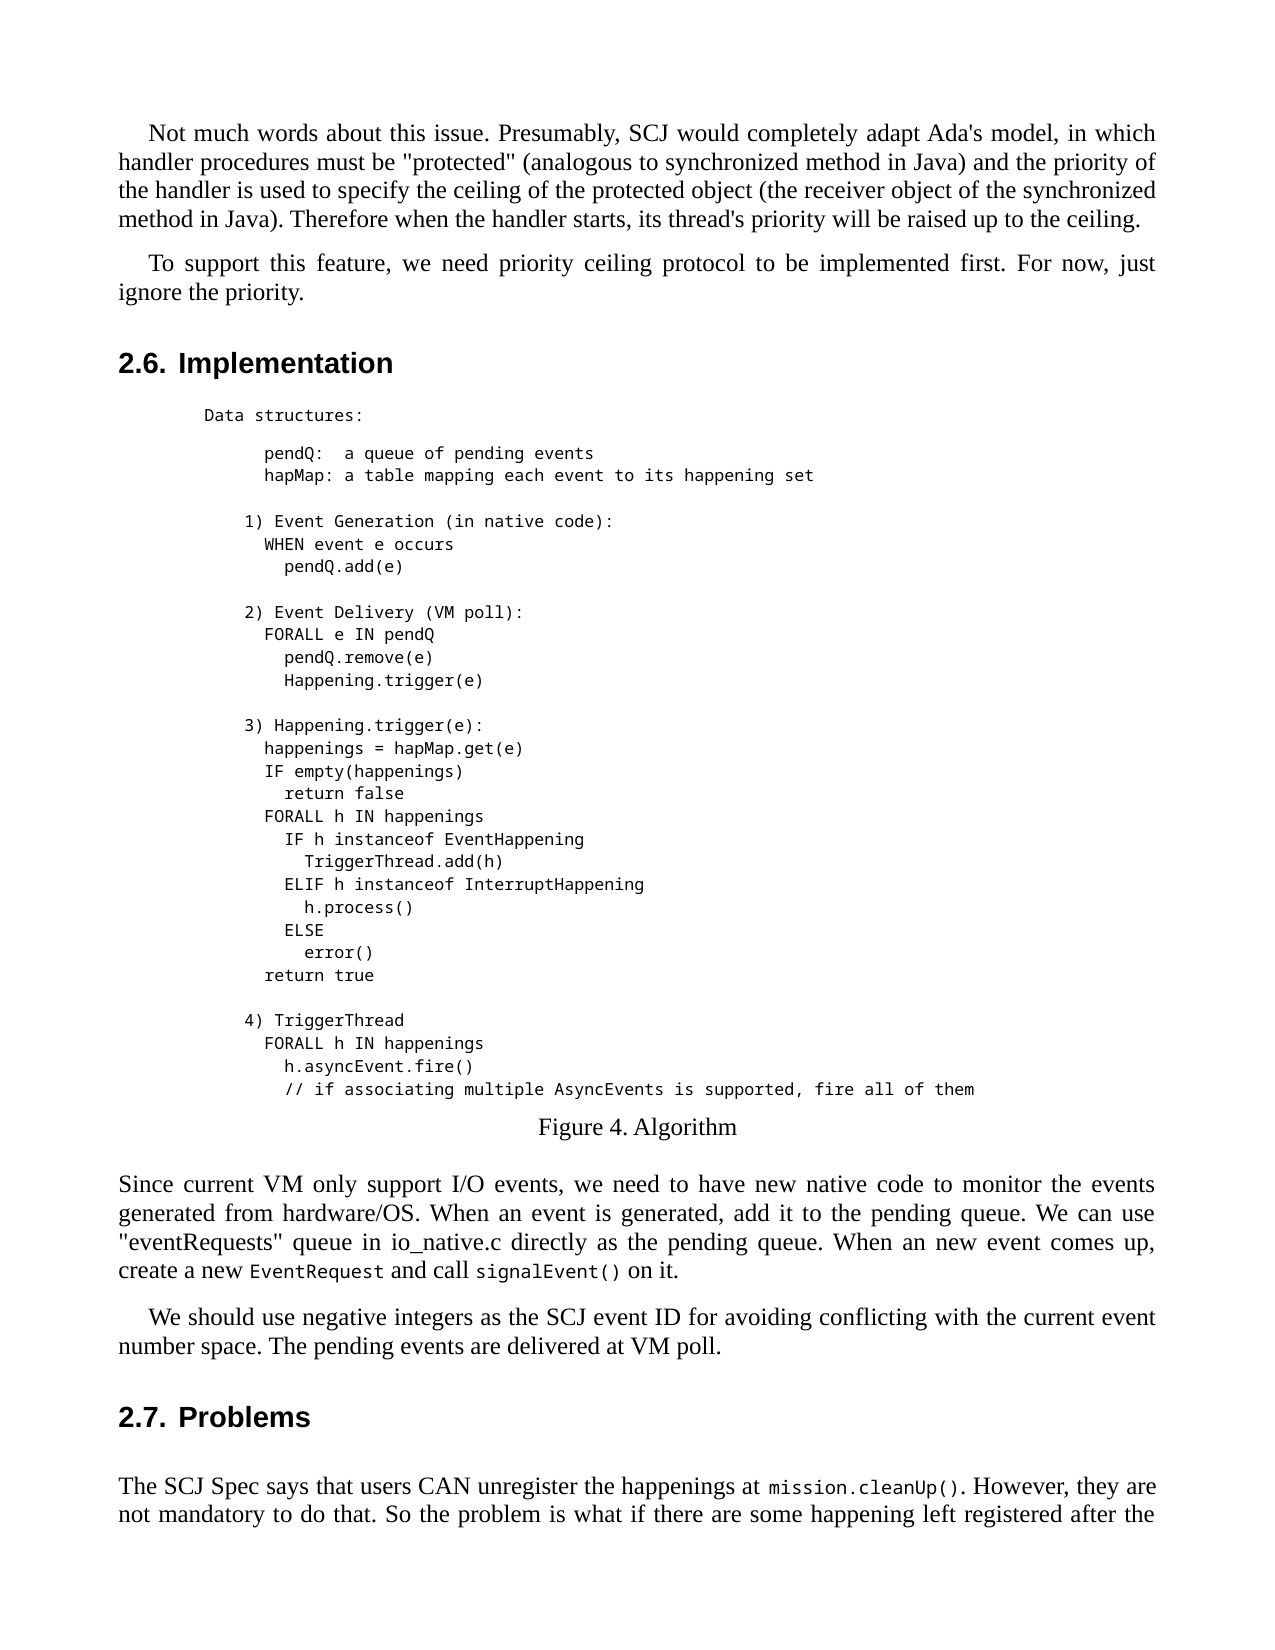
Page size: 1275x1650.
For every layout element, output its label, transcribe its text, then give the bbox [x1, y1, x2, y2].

text return true [204, 963, 1071, 986]
text WHEN event e occurs [204, 532, 1071, 555]
subtitle Problems [118, 1400, 1157, 1433]
text Figure 4. Algorithm [118, 392, 1157, 1140]
text hapMap: a table mapping each event to its happening set [204, 464, 1071, 487]
text h.process() [204, 895, 1071, 918]
text ELIF h instanceof InterruptHappening [204, 873, 1071, 895]
text happenings = hapMap.get(e) [204, 736, 1071, 759]
text IF h instanceof EventHappening [204, 827, 1071, 850]
text ELSE [204, 918, 1071, 941]
text To support this feature, we need priority ceiling protocol to be implemented first. For now, just ignore the priority. [118, 248, 1157, 306]
text FORALL h IN happenings [204, 804, 1071, 827]
text pendQ.remove(e) [204, 646, 1071, 668]
text Not much words about this issue. Presumably, SCJ would completely adapt Ada's model, in which handler procedures must be "protected" (analogous to synchronized method in Java) and the priority of the handler is used to specify the ceiling of the protected object (the receiver object of the synchronized method in Java). Therefore when the handler starts, its thread's priority will be raised up to the ceiling. [118, 118, 1157, 233]
text error() [204, 941, 1071, 963]
subtitle Implementation [118, 346, 1157, 379]
text pendQ.add(e) [204, 555, 1071, 577]
text FORALL h IN happenings [204, 1032, 1071, 1054]
text // if associating multiple AsyncEvents is supported, fire all of them [204, 1077, 1071, 1100]
text h.asyncEvent.fire() [204, 1054, 1071, 1077]
text IF empty(happenings) [204, 759, 1071, 782]
text Since current VM only support I/O events, we need to have new native code to monitor the events generated from hardware/OS. When an event is generated, add it to the pending queue. We can use "eventRequests" queue in io_native.c directly as the pending queue. When an new event comes up, create a new EventRequest and call signalEvent() on it. [118, 1169, 1157, 1284]
text 1) Event Generation (in native code): [204, 509, 1071, 532]
text The SCJ Spec says that users CAN unregister the happenings at mission.cleanUp(). However, they are not mandatory to do that. So the problem is what if there are some happening left registered after the [118, 1471, 1157, 1528]
text Data structures: [204, 403, 1071, 426]
text Happening.trigger(e) [204, 668, 1071, 691]
text TriggerThread.add(h) [204, 850, 1071, 873]
text FORALL e IN pendQ [204, 623, 1071, 646]
text return false [204, 782, 1071, 804]
text We should use negative integers as the SCJ event ID for avoiding conflicting with the current event number space. The pending events are delivered at VM poll. [118, 1302, 1157, 1360]
text pendQ: a queue of pending events [204, 441, 1071, 464]
text 4) TriggerThread [204, 1009, 1071, 1032]
text 2) Event Delivery (VM poll): [204, 600, 1071, 623]
text 3) Happening.trigger(e): [204, 714, 1071, 736]
